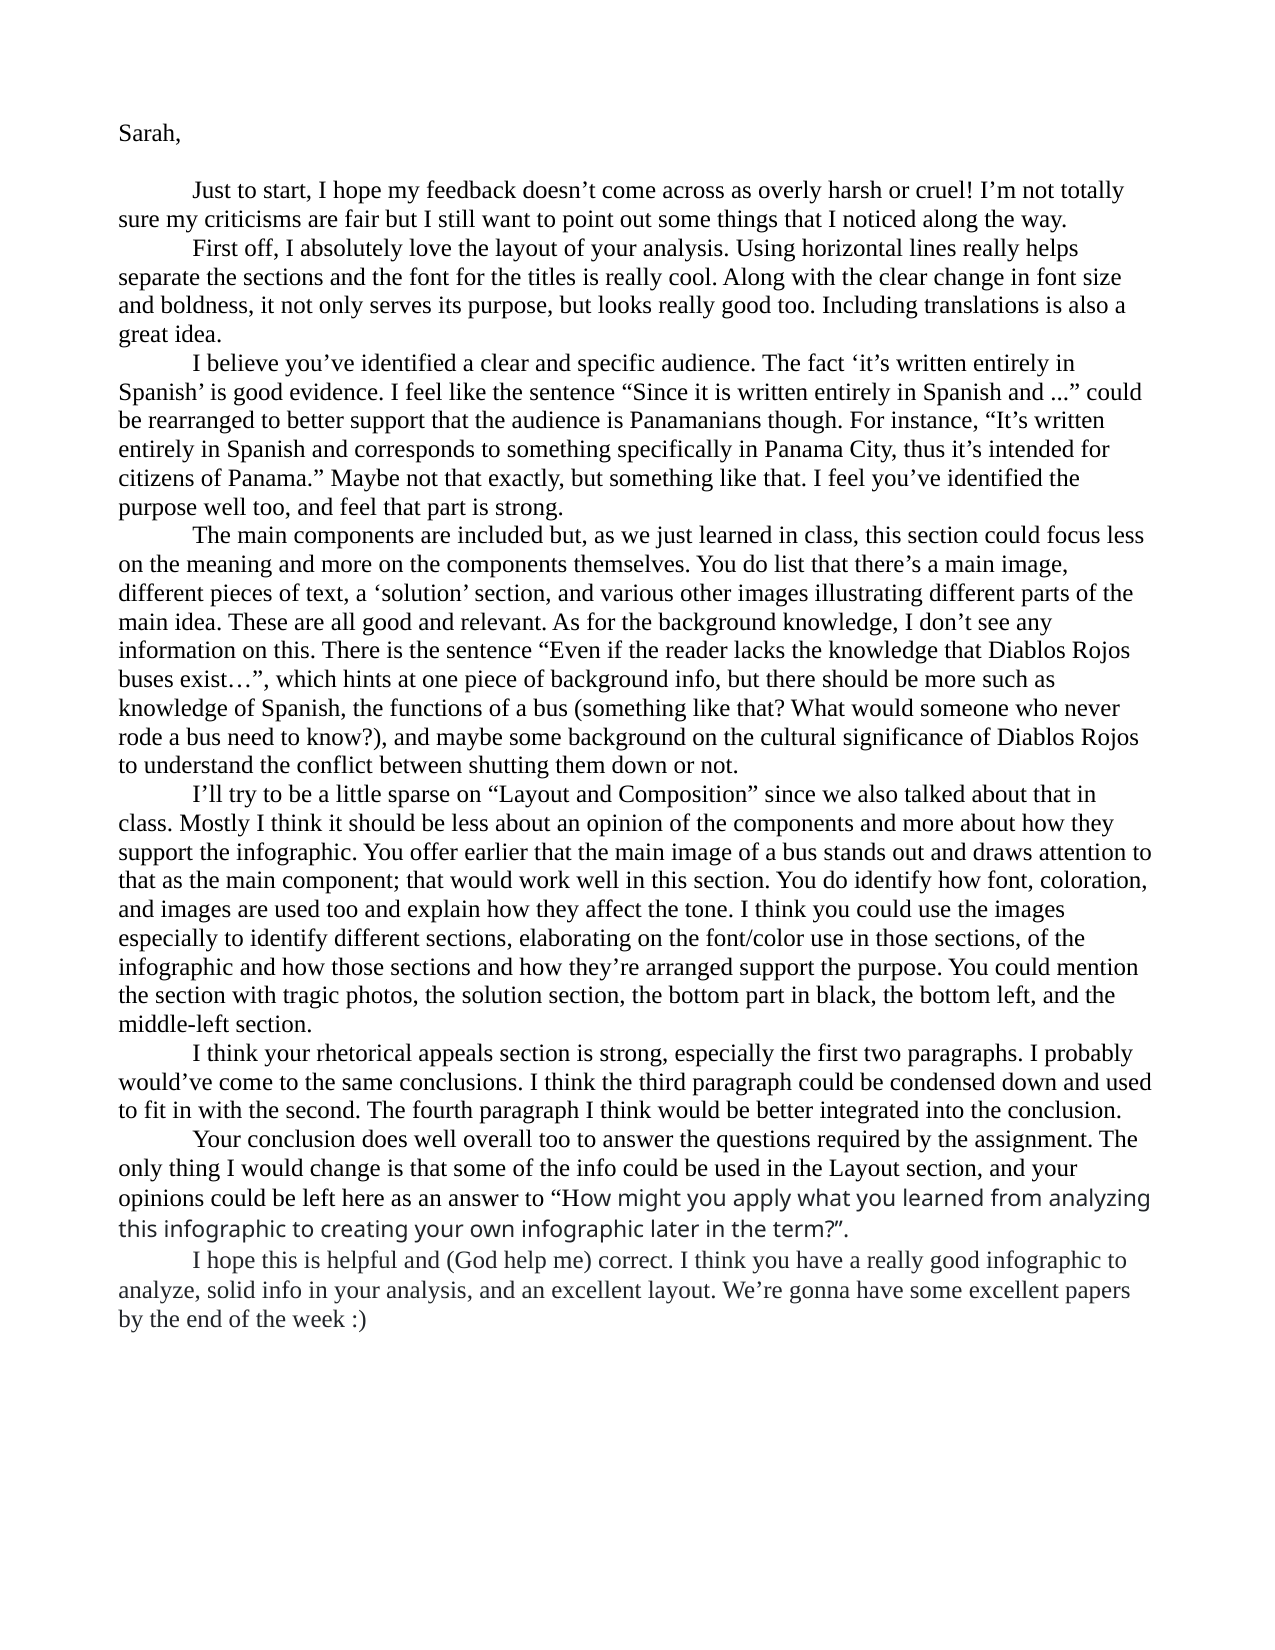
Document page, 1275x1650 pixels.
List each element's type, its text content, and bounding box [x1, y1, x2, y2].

text Just to start, I hope my feedback doesn’t come across as overly harsh or cruel! I’m not totally sure my criticisms are fair but I still want to point out some things that I noticed along the way. [118, 176, 1157, 233]
text The main components are included but, as we just learned in class, this section could focus less on the meaning and more on the components themselves. You do list that there’s a main image, different pieces of text, a ‘solution’ section, and various other images illustrating different parts of the main idea. These are all good and relevant. As for the background knowledge, I don’t see any information on this. There is the sentence “Even if the reader lacks the knowledge that Diablos Rojos buses exist…”, which hints at one piece of background info, but there should be more such as knowledge of Spanish, the functions of a bus (something like that? What would someone who never rode a bus need to know?), and maybe some background on the cultural significance of Diablos Rojos to understand the conflict between shutting them down or not. [118, 521, 1157, 779]
text Sarah, [118, 118, 1157, 147]
text I think your rhetorical appeals section is strong, especially the first two paragraphs. I probably would’ve come to the same conclusions. I think the third paragraph could be condensed down and used to fit in with the second. The fourth paragraph I think would be better integrated into the conclusion. [118, 1038, 1157, 1124]
text I’ll try to be a little sparse on “Layout and Composition” since we also talked about that in class. Mostly I think it should be less about an opinion of the components and more about how they support the infographic. You offer earlier that the main image of a bus stands out and draws attention to that as the main component; that would work well in this section. You do identify how font, coloration, and images are used too and explain how they affect the tone. I think you could use the images especially to identify different sections, elaborating on the font/color use in those sections, of the infographic and how those sections and how they’re arranged support the purpose. You could mention the section with tragic photos, the solution section, the bottom part in black, the bottom left, and the middle-left section. [118, 779, 1157, 1038]
text Your conclusion does well overall too to answer the questions required by the assignment. The only thing I would change is that some of the info could be used in the Layout section, and your opinions could be left here as an answer to “How might you apply what you learned from analyzing this infographic to creating your own infographic later in the term?”. [118, 1124, 1157, 1244]
text I believe you’ve identified a clear and specific audience. The fact ‘it’s written entirely in Spanish’ is good evidence. I feel like the sentence “Since it is written entirely in Spanish and ...” could be rearranged to better support that the audience is Panamanians though. For instance, “It’s written entirely in Spanish and corresponds to something specifically in Panama City, thus it’s intended for citizens of Panama.” Maybe not that exactly, but something like that. I feel you’ve identified the purpose well too, and feel that part is strong. [118, 348, 1157, 521]
text First off, I absolutely love the layout of your analysis. Using horizontal lines really helps separate the sections and the font for the titles is really cool. Along with the clear change in font size and boldness, it not only serves its purpose, but looks really good too. Including translations is also a great idea. [118, 233, 1157, 348]
text I hope this is helpful and (God help me) correct. I think you have a really good infographic to analyze, solid info in your analysis, and an excellent layout. We’re gonna have some excellent papers by the end of the week :) [118, 1244, 1157, 1333]
